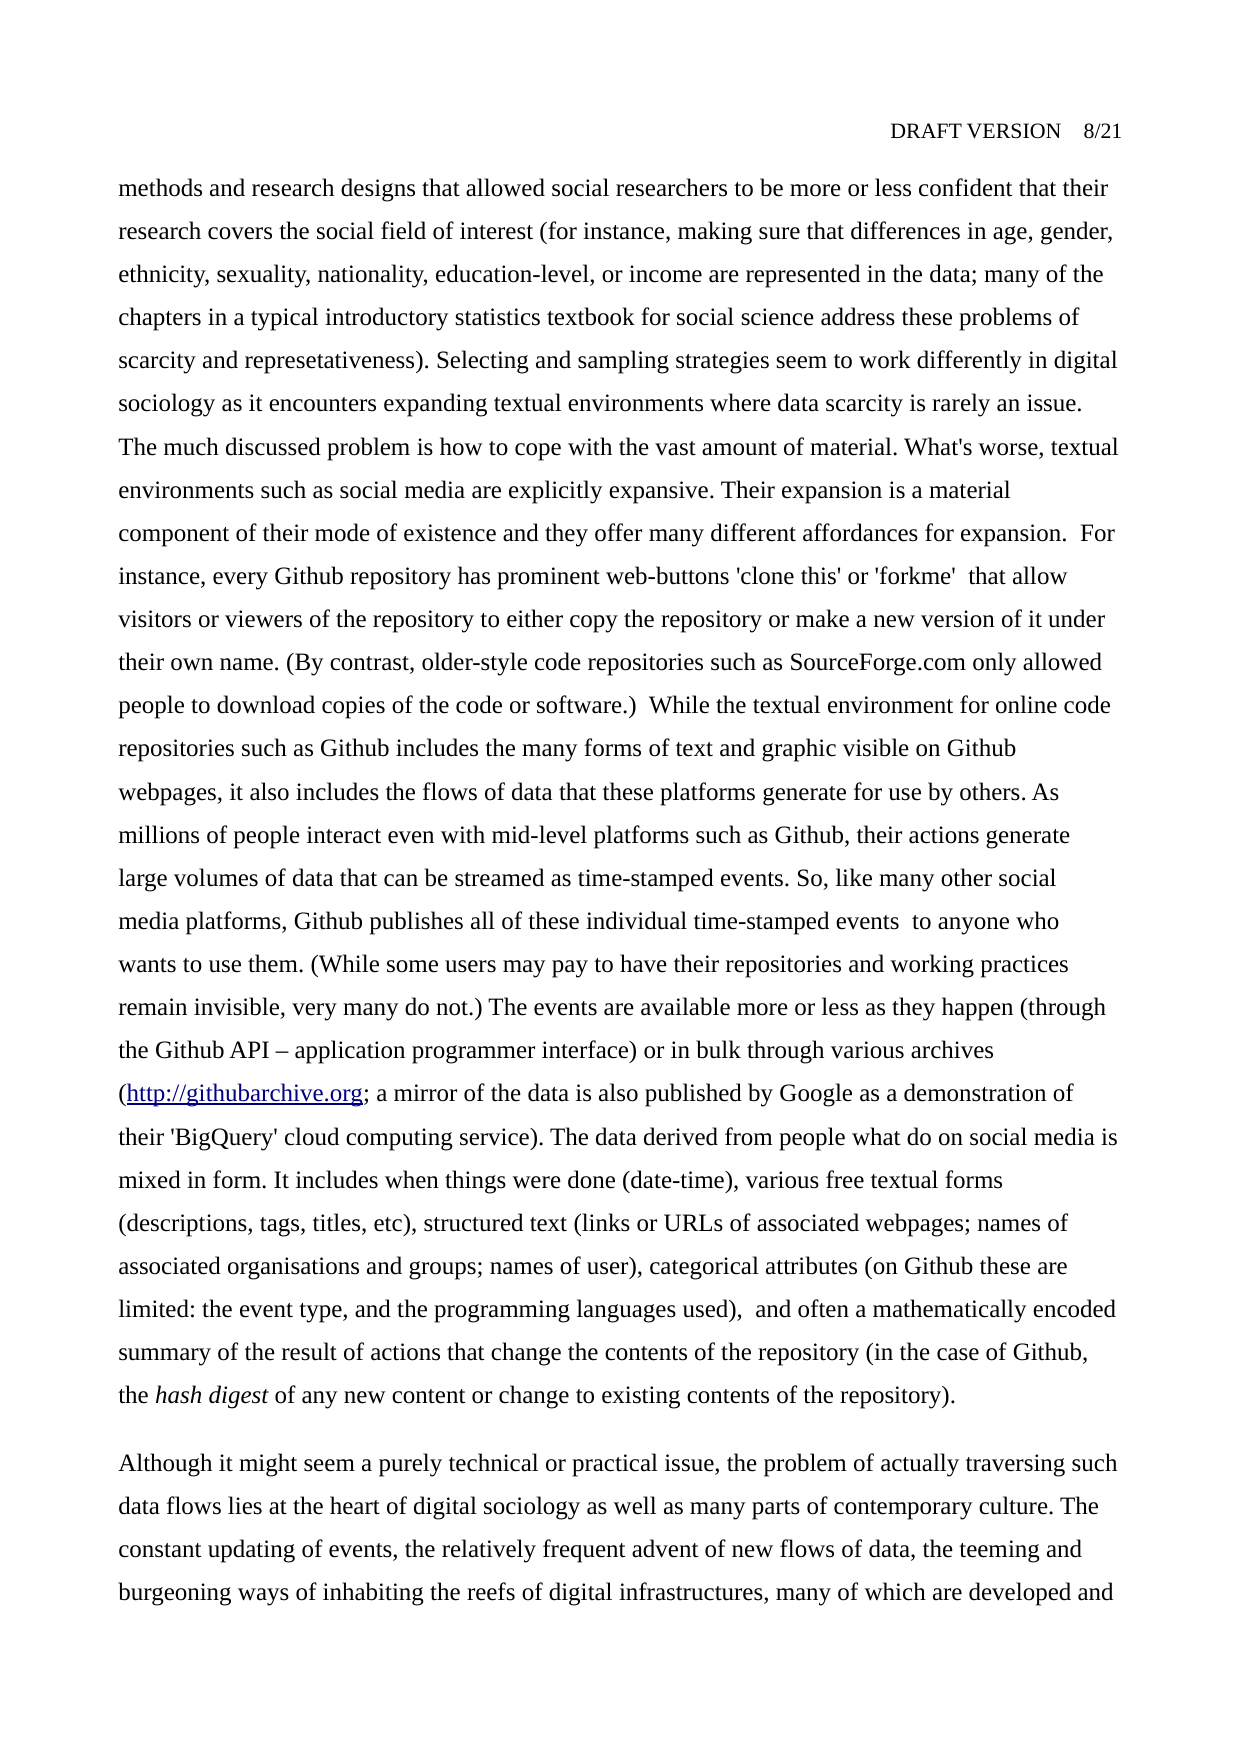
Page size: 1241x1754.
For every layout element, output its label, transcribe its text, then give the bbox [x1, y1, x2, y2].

text methods and research designs that allowed social researchers to be more or less confident that their research covers the social field of interest (for instance, making sure that differences in age, gender, ethnicity, sexuality, nationality, education-level, or income are represented in the data; many of the chapters in a typical introductory statistics textbook for social science address these problems of scarcity and represetativeness). Selecting and sampling strategies seem to work differently in digital sociology as it encounters expanding textual environments where data scarcity is rarely an issue. The much discussed problem is how to cope with the vast amount of material. What's worse, textual environments such as social media are explicitly expansive. Their expansion is a material component of their mode of existence and they offer many different affordances for expansion. For instance, every Github repository has prominent web-buttons 'clone this' or 'forkme' that allow visitors or viewers of the repository to either copy the repository or make a new version of it under their own name. (By contrast, older-style code repositories such as SourceForge.com only allowed people to download copies of the code or software.) While the textual environment for online code repositories such as Github includes the many forms of text and graphic visible on Github webpages, it also includes the flows of data that these platforms generate for use by others. As millions of people interact even with mid-level platforms such as Github, their actions generate large volumes of data that can be streamed as time-stamped events. So, like many other social media platforms, Github publishes all of these individual time-stamped events to anyone who wants to use them. (While some users may pay to have their repositories and working practices remain invisible, very many do not.) The events are available more or less as they happen (through the Github API – application programmer interface) or in bulk through various archives (http://githubarchive.org; a mirror of the data is also published by Google as a demonstration of their 'BigQuery' cloud computing service). The data derived from people what do on social media is mixed in form. It includes when things were done (date-time), various free textual forms (descriptions, tags, titles, etc), structured text (links or URLs of associated webpages; names of associated organisations and groups; names of user), categorical attributes (on Github these are limited: the event type, and the programming languages used), and often a mathematically encoded summary of the result of actions that change the contents of the repository (in the case of Github, the hash digest of any new content or change to existing contents of the repository). [118, 173, 1122, 1409]
text Although it might seem a purely technical or practical issue, the problem of actually traversing such data flows lies at the heart of digital sociology as well as many parts of contemporary culture. The constant updating of events, the relatively frequent advent of new flows of data, the teeming and burgeoning ways of inhabiting the reefs of digital infrastructures, many of which are developed and [118, 1448, 1122, 1606]
